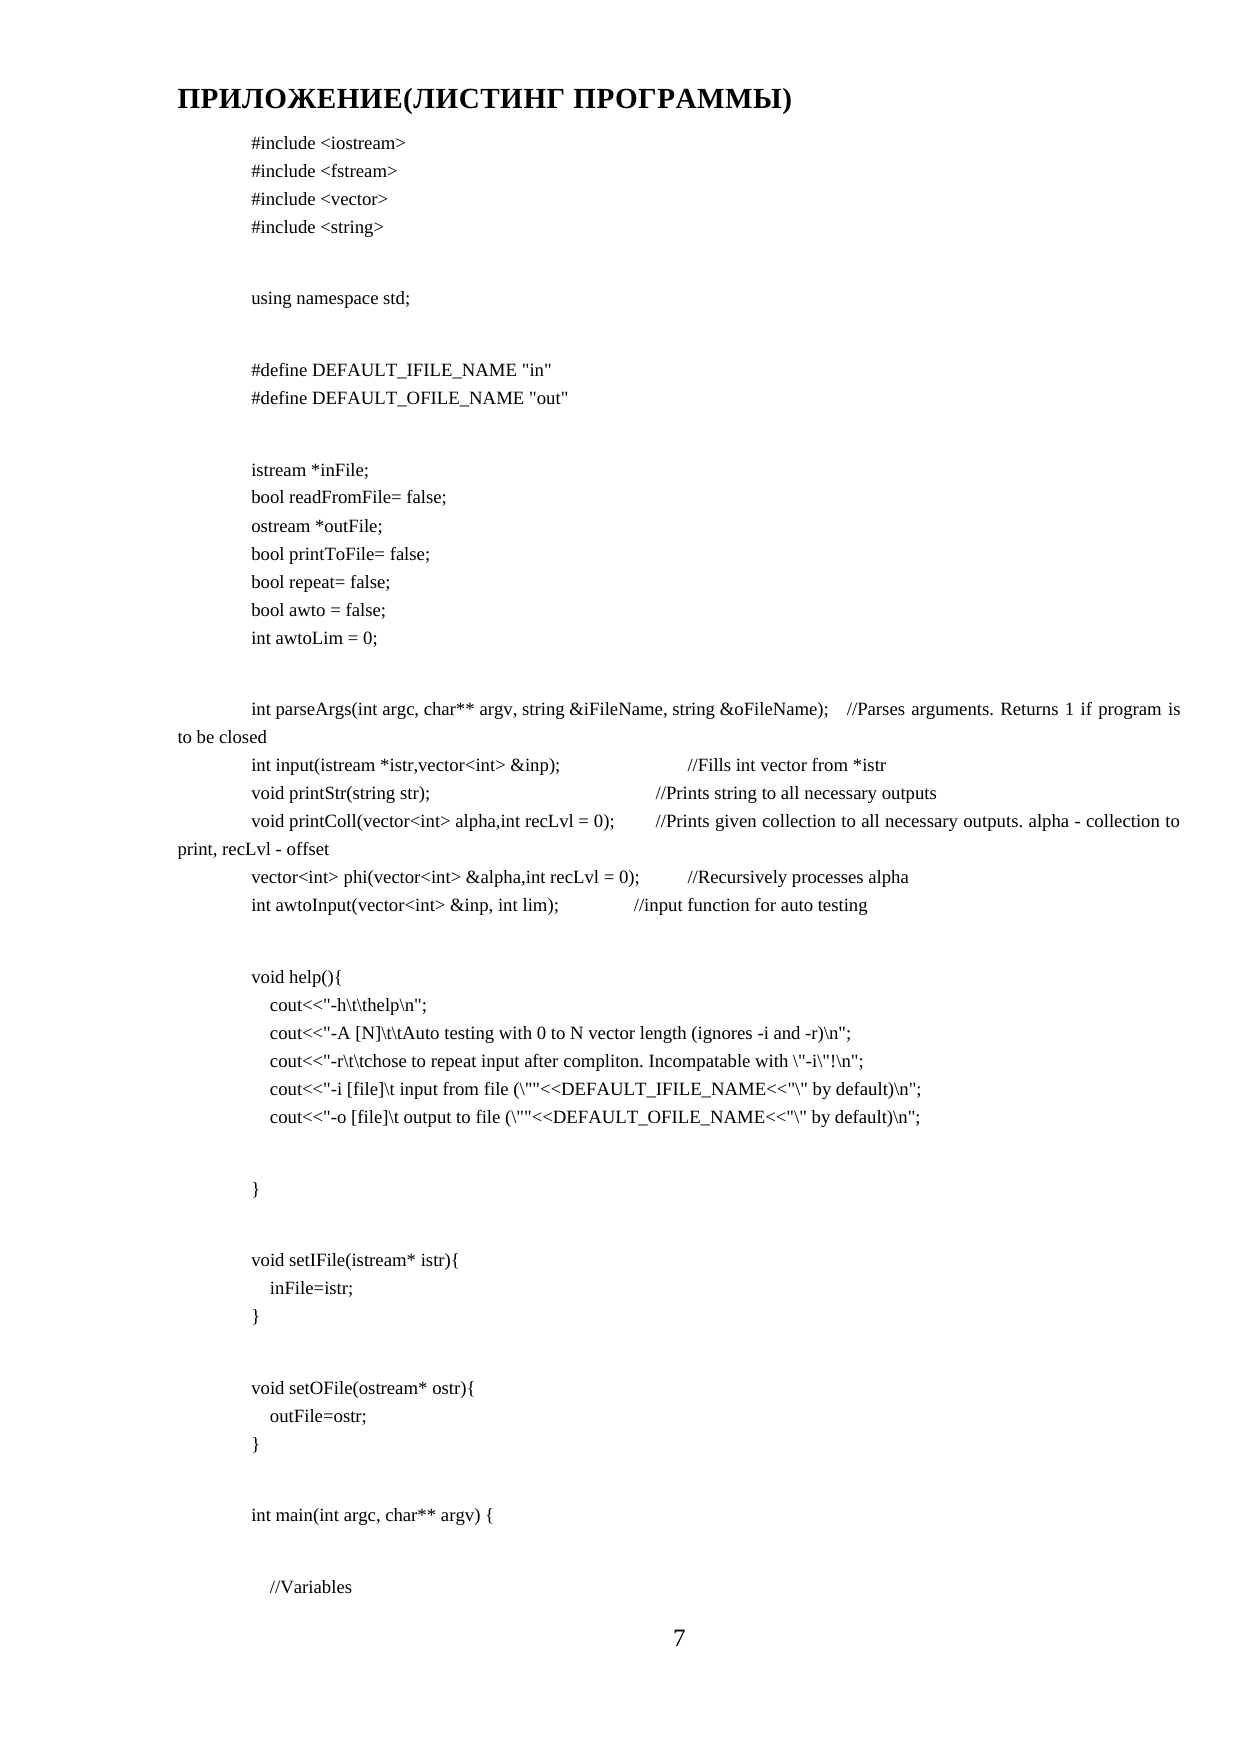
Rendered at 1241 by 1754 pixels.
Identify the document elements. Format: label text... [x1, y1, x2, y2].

text cout<<"-r\t\tchose to repeat input after compliton. Incompatable with \"-i\"!\n"; [177, 1050, 1181, 1071]
text void setIFile(istream* istr){ [177, 1249, 1181, 1271]
text cout<<"-A [N]\t\tAuto testing with 0 to N vector length (ignores -i and -r)\n"; [177, 1022, 1181, 1043]
text } [177, 1177, 1181, 1199]
text int parseArgs(int argc, char** argv, string &iFileName, string &oFileName); //Parses arguments. Returns 1 if program is to be closed [177, 698, 1181, 748]
text } [177, 1433, 1181, 1454]
text outFile=ostr; [177, 1405, 1181, 1426]
text bool repeat= false; [177, 571, 1181, 592]
text #define DEFAULT_IFILE_NAME "in" [177, 359, 1181, 380]
text #define DEFAULT_OFILE_NAME "out" [177, 387, 1181, 408]
text using namespace std; [177, 287, 1181, 309]
text void printColl(vector<int> alpha,int recLvl = 0); //Prints given collection to all necessary outputs. alpha - collection to print, recLvl - offset [177, 810, 1181, 860]
text bool printToFile= false; [177, 542, 1181, 564]
text int awtoLim = 0; [177, 627, 1181, 648]
text istream *inFile; [177, 458, 1181, 480]
text #include <iostream> [177, 132, 1181, 153]
text cout<<"-o [file]\t output to file (\""<<DEFAULT_OFILE_NAME<<"\" by default)\n"; [177, 1106, 1181, 1127]
text void setOFile(ostream* ostr){ [177, 1377, 1181, 1398]
text bool awto = false; [177, 598, 1181, 620]
text } [177, 1305, 1181, 1327]
text inFile=istr; [177, 1277, 1181, 1299]
text #include <vector> [177, 188, 1181, 209]
text vector<int> phi(vector<int> &alpha,int recLvl = 0); //Recursively processes alpha [177, 866, 1181, 888]
text #include <fstream> [177, 160, 1181, 181]
text bool readFromFile= false; [177, 486, 1181, 508]
text void printStr(string str); //Prints string to all necessary outputs [177, 782, 1181, 804]
text cout<<"-i [file]\t input from file (\""<<DEFAULT_IFILE_NAME<<"\" by default)\n"; [177, 1078, 1181, 1099]
text //Variables [177, 1576, 1181, 1597]
text int main(int argc, char** argv) { [177, 1504, 1181, 1526]
text cout<<"-h\t\thelp\n"; [177, 994, 1181, 1015]
text #include <string> [177, 216, 1181, 237]
text Приложение(листинг программы) [177, 81, 1181, 115]
text void help(){ [177, 966, 1181, 987]
text ostream *outFile; [177, 514, 1181, 536]
text int input(istream *istr,vector<int> &inp); //Fills int vector from *istr [177, 754, 1181, 776]
text int awtoInput(vector<int> &inp, int lim); //input function for auto testing [177, 894, 1181, 916]
